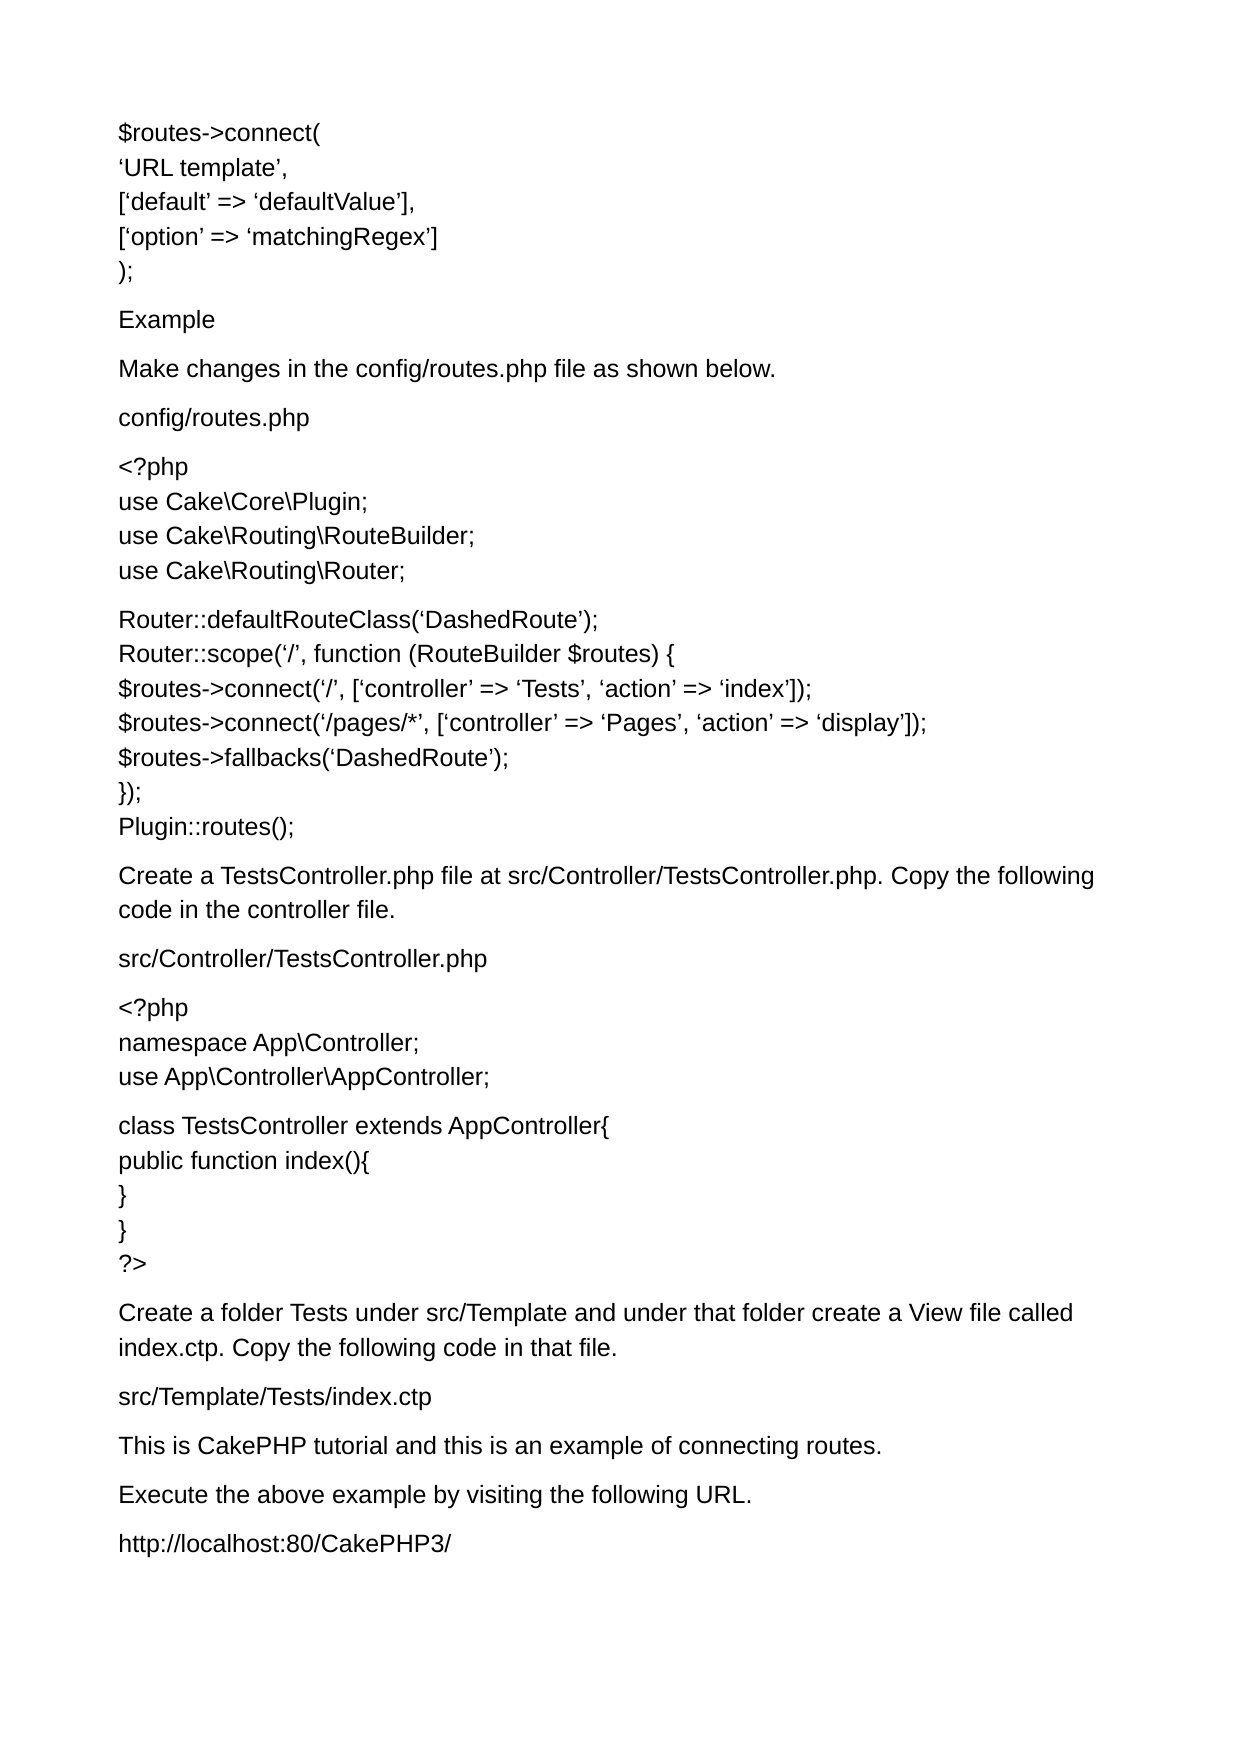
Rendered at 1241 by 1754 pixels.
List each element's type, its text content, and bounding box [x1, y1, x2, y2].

text This is CakePHP tutorial and this is an example of connecting routes. [118, 1431, 1122, 1460]
text src/Controller/TestsController.php [118, 944, 1122, 973]
text Make changes in the config/routes.php file as shown below. [118, 354, 1122, 383]
text src/Template/Tests/index.ctp [118, 1382, 1122, 1411]
text Create a folder Tests under src/Template and under that folder create a View file called index.ctp. Copy the following code in that file. [118, 1298, 1122, 1362]
text <?php namespace App\Controller; use App\Controller\AppController; [118, 993, 1122, 1091]
text $routes->connect( ‘URL template’, [‘default’ => ‘defaultValue’], [‘option’ => ‘matchingRegex’] ); [118, 118, 1122, 285]
text Example [118, 305, 1122, 334]
text http://localhost:80/CakePHP3/ [118, 1529, 1122, 1558]
text <?php use Cake\Core\Plugin; use Cake\Routing\RouteBuilder; use Cake\Routing\Router; [118, 452, 1122, 584]
text Create a TestsController.php file at src/Controller/TestsController.php. Copy the following code in the controller file. [118, 861, 1122, 924]
text Execute the above example by visiting the following URL. [118, 1480, 1122, 1509]
text Router::defaultRouteClass(‘DashedRoute’); Router::scope(‘/’, function (RouteBuilder $routes) { $routes->connect(‘/’, [‘controller’ => ‘Tests’, ‘action’ => ‘index’]); $routes->connect(‘/pages/*’, [‘controller’ => ‘Pages’, ‘action’ => ‘display’]); $routes->fallbacks(‘DashedRoute’); }); Plugin::routes(); [118, 605, 1122, 840]
text class TestsController extends AppController{ public function index(){ } } ?> [118, 1111, 1122, 1278]
text config/routes.php [118, 403, 1122, 432]
